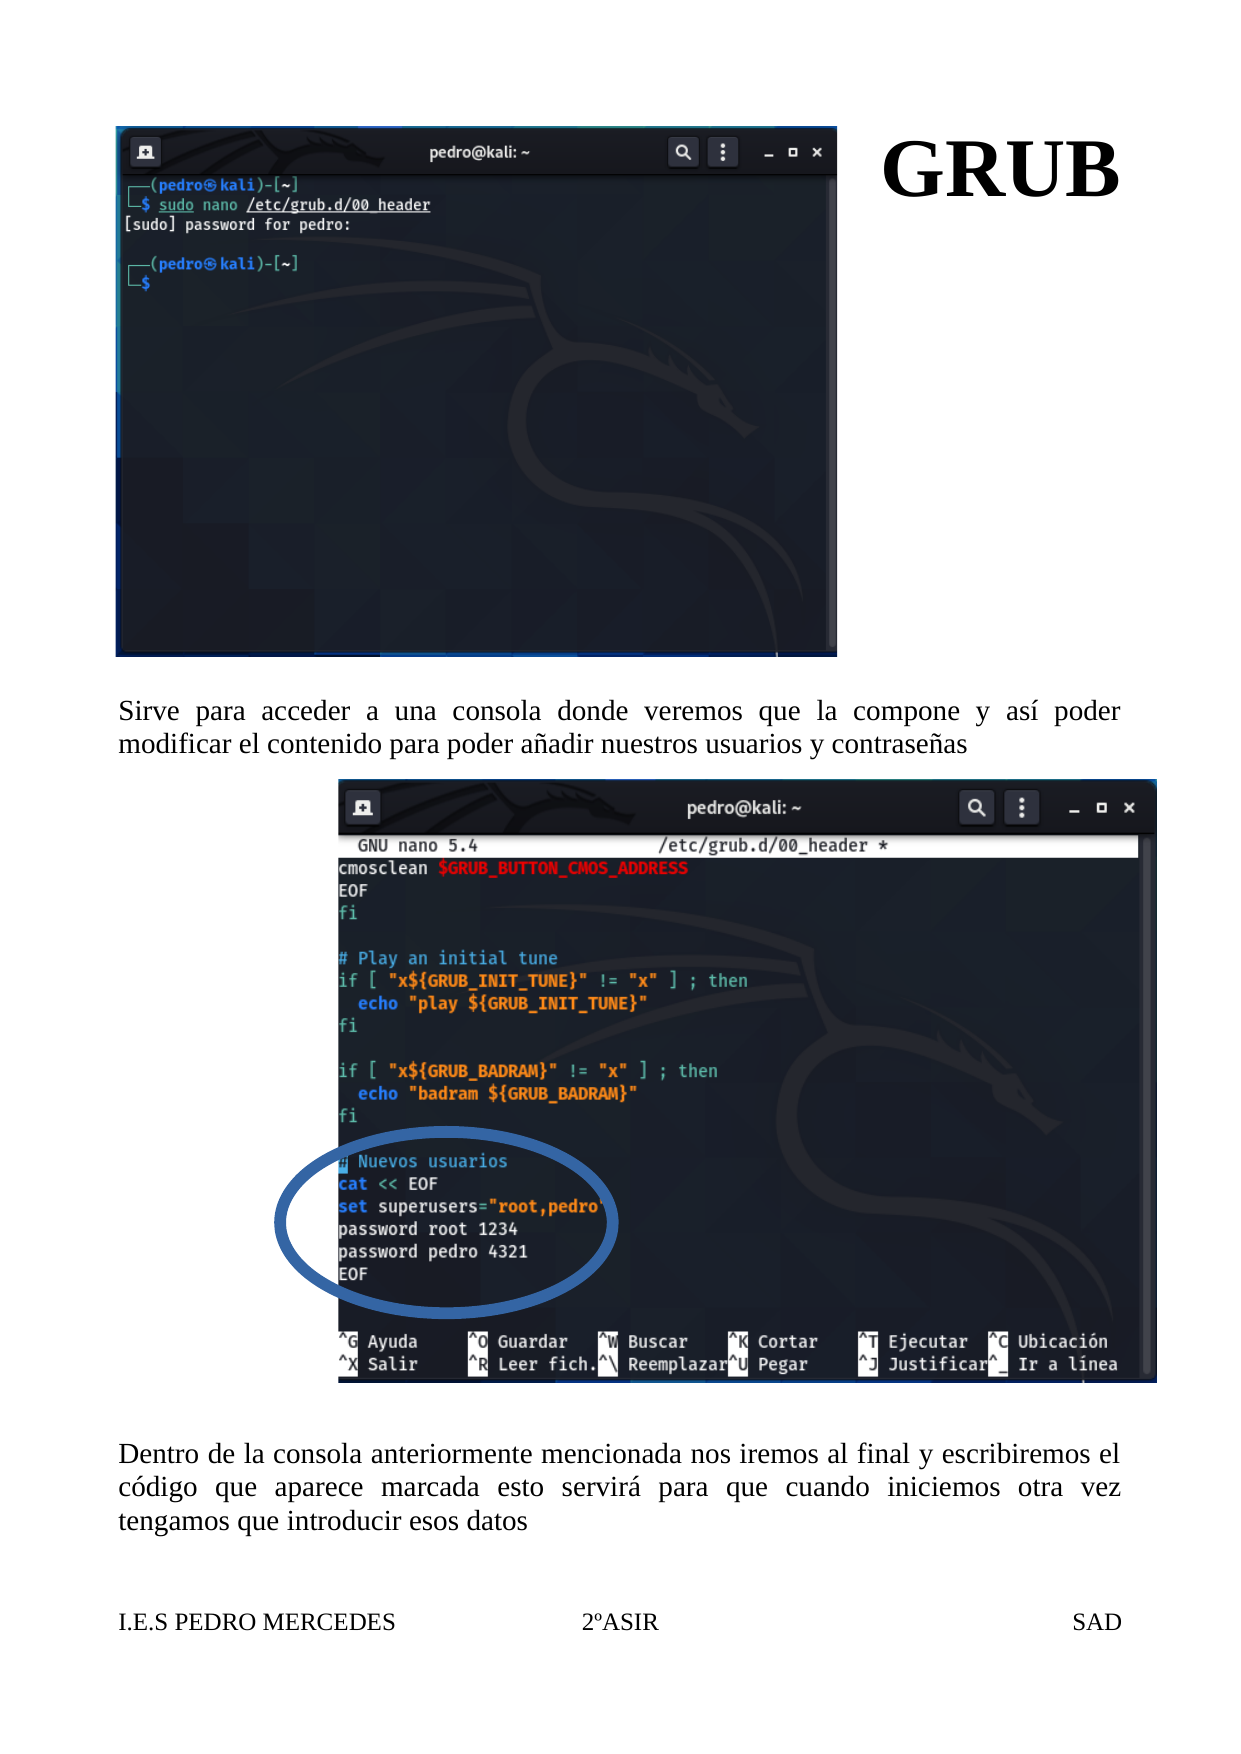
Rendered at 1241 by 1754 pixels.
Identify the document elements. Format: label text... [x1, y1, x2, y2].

picture [338, 1138, 606, 1307]
text Sirve para acceder a una consola donde veremos que la compone y así poder modificar el contenido para poder añadir nuestros usuarios y contraseñas [118, 693, 1122, 760]
picture [338, 779, 1157, 1383]
picture [115, 126, 838, 657]
text GRUB [118, 118, 1122, 214]
text Dentro de la consola anteriormente mencionada nos iremos al final y escribiremos el código que aparece marcada esto servirá para que cuando iniciemos otra vez tengamos que introducir esos datos [118, 1436, 1122, 1536]
